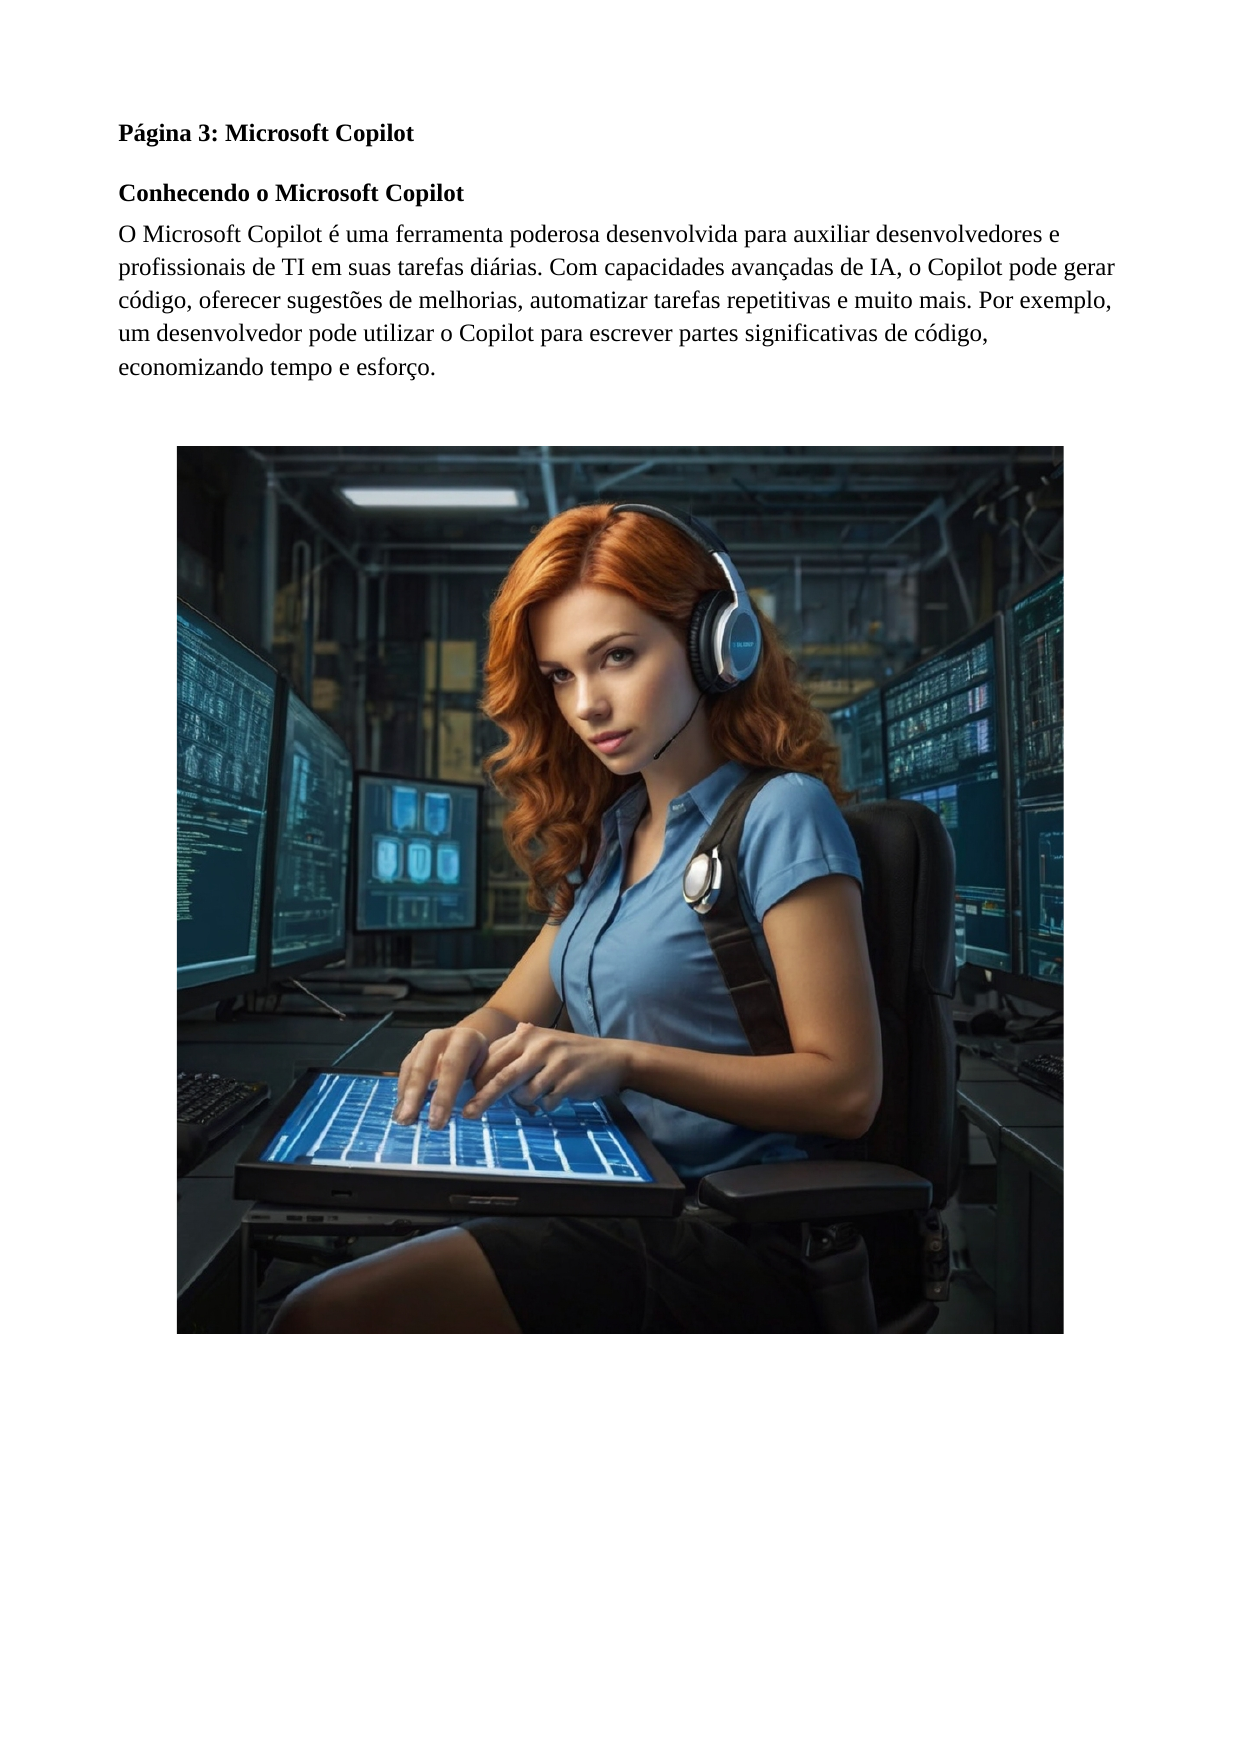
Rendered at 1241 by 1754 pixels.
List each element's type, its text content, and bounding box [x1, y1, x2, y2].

text Página 3: Microsoft Copilot [118, 118, 1122, 147]
text O Microsoft Copilot é uma ferramenta poderosa desenvolvida para auxiliar desenvolvedores e profissionais de TI em suas tarefas diárias. Com capacidades avançadas de IA, o Copilot pode gerar código, oferecer sugestões de melhorias, automatizar tarefas repetitivas e muito mais. Por exemplo, um desenvolvedor pode utilizar o Copilot para escrever partes significativas de código, economizando tempo e esforço. [118, 219, 1122, 380]
picture [176, 446, 1064, 1334]
subtitle Conhecendo o Microsoft Copilot [118, 178, 1122, 207]
